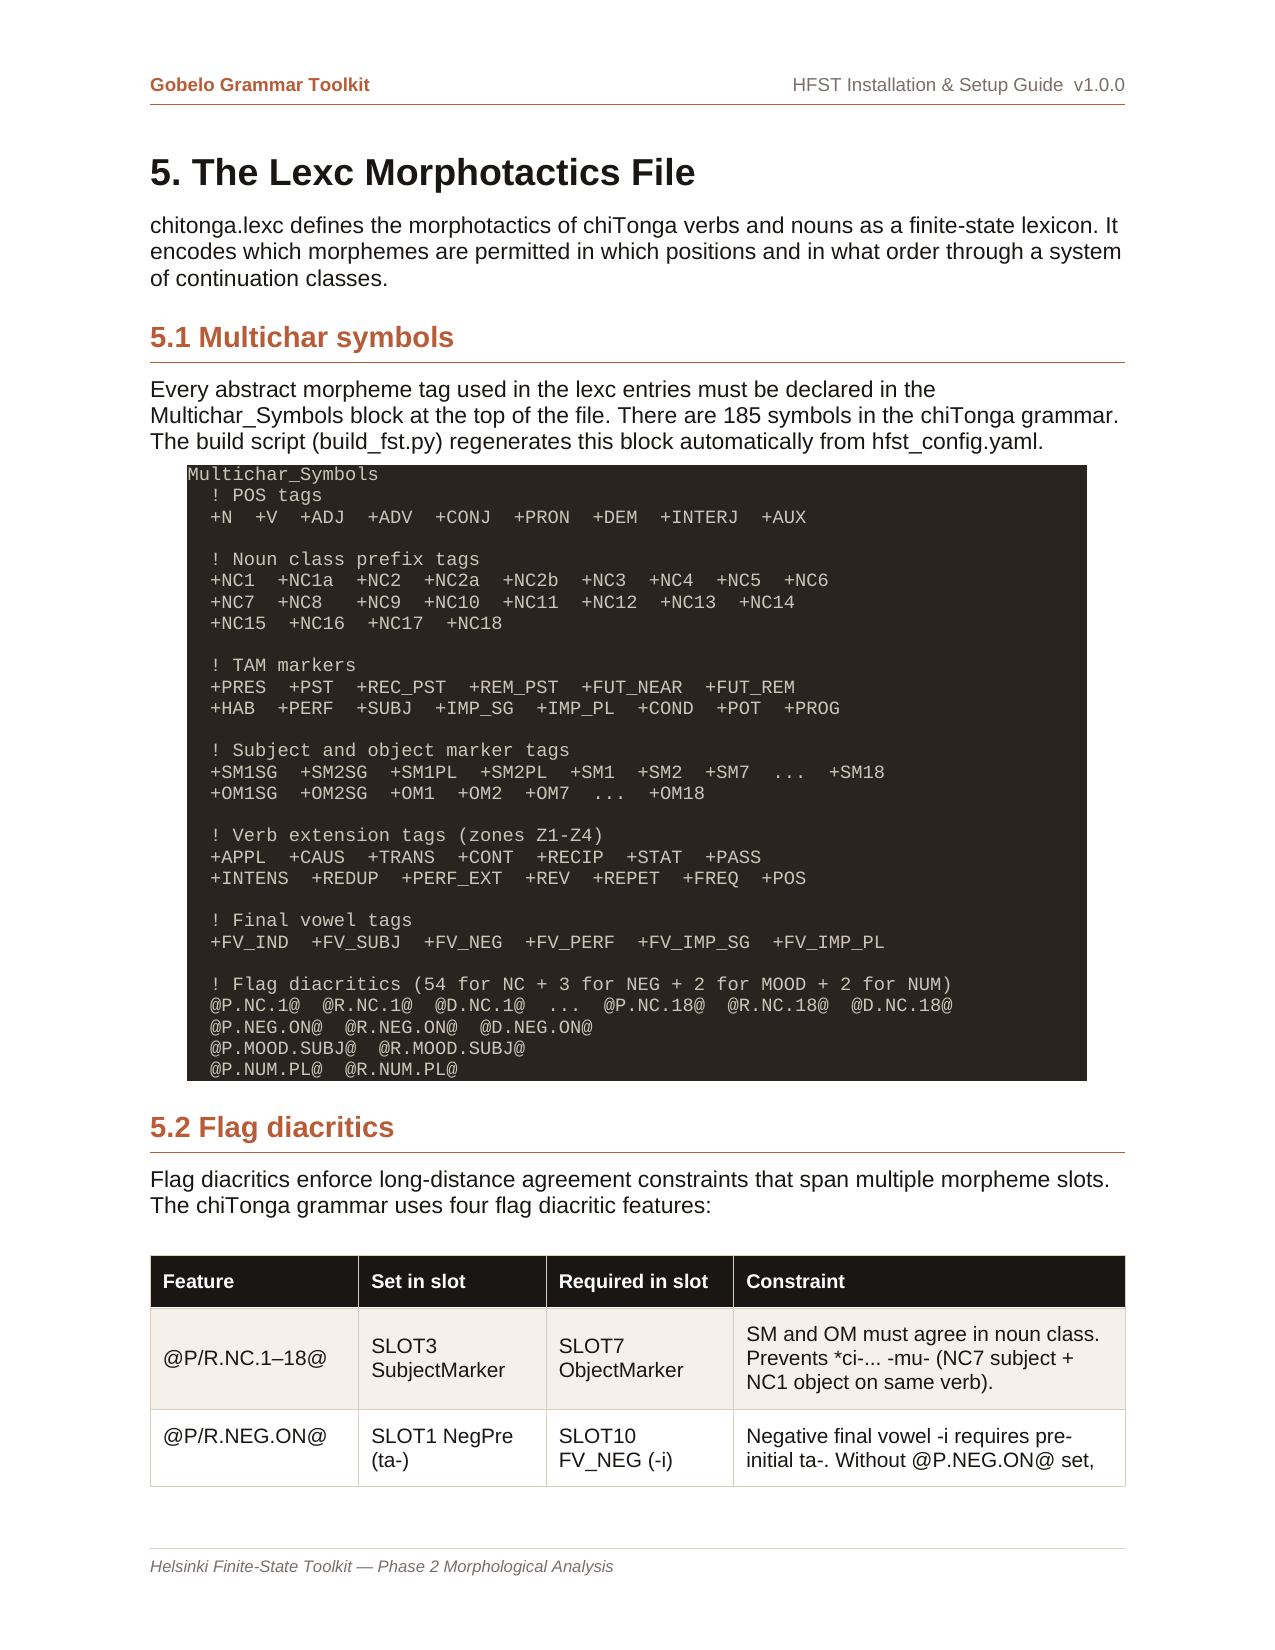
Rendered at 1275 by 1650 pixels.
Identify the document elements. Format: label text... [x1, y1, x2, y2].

text Multichar_Symbols [187, 465, 1087, 486]
table_header Feature [151, 1256, 358, 1307]
text @P.NC.1@ @R.NC.1@ @D.NC.1@ ... @P.NC.18@ @R.NC.18@ @D.NC.18@ [187, 996, 1087, 1017]
table_cell SM and OM must agree in noun class. Prevents *ci-... -mu- (NC7 subject + NC1 object on same verb). [734, 1309, 1125, 1409]
text +INTENS +REDUP +PERF_EXT +REV +REPET +FREQ +POS [187, 869, 1087, 890]
text ! Noun class prefix tags [187, 550, 1087, 571]
table_cell SLOT7 ObjectMarker [547, 1309, 733, 1409]
text Flag diacritics enforce long-distance agreement constraints that span multiple morpheme slots. The chiTonga grammar uses four flag diacritic features: [150, 1166, 1125, 1218]
text chitonga.lexc defines the morphotactics of chiTonga verbs and nouns as a finite-state lexicon. It encodes which morphemes are permitted in which positions and in what order through a system of continuation classes. [150, 212, 1125, 291]
subtitle 5. The Lexc Morphotactics File [150, 150, 1125, 193]
text ! Subject and object marker tags [187, 741, 1087, 762]
text Every abstract morpheme tag used in the lexc entries must be declared in the Multichar_Symbols block at the top of the file. There are 185 symbols in the chiTonga grammar. The build script (build_fst.py) regenerates this block automatically from hfst_config.yaml. [150, 376, 1125, 454]
text ! Final vowel tags [187, 911, 1087, 932]
table_cell SLOT1 NegPre (ta-) [359, 1410, 546, 1486]
text +OM1SG +OM2SG +OM1 +OM2 +OM7 ... +OM18 [187, 784, 1087, 805]
text ! POS tags [187, 486, 1087, 507]
text @P.NUM.PL@ @R.NUM.PL@ [187, 1060, 1087, 1081]
text ! Flag diacritics (54 for NC + 3 for NEG + 2 for MOOD + 2 for NUM) [187, 975, 1087, 996]
table_header Set in slot [359, 1256, 546, 1307]
text +APPL +CAUS +TRANS +CONT +RECIP +STAT +PASS [187, 847, 1087, 869]
table_cell SLOT3 SubjectMarker [359, 1309, 546, 1409]
table_header Constraint [734, 1256, 1125, 1307]
text +N +V +ADJ +ADV +CONJ +PRON +DEM +INTERJ +AUX [187, 507, 1087, 529]
table_cell SLOT10 FV_NEG (-i) [547, 1410, 733, 1486]
text @P.NEG.ON@ @R.NEG.ON@ @D.NEG.ON@ [187, 1017, 1087, 1039]
text ! Verb extension tags (zones Z1-Z4) [187, 826, 1087, 847]
text ! TAM markers [187, 656, 1087, 677]
table_cell Negative final vowel -i requires pre-initial ta-. Without @P.NEG.ON@ set, [734, 1410, 1125, 1486]
table_cell @P/R.NEG.ON@ [151, 1410, 358, 1486]
text +HAB +PERF +SUBJ +IMP_SG +IMP_PL +COND +POT +PROG [187, 699, 1087, 720]
text +NC1 +NC1a +NC2 +NC2a +NC2b +NC3 +NC4 +NC5 +NC6 [187, 571, 1087, 592]
subtitle 5.1 Multichar symbols [150, 320, 1125, 362]
text +NC15 +NC16 +NC17 +NC18 [187, 614, 1087, 635]
text +FV_IND +FV_SUBJ +FV_NEG +FV_PERF +FV_IMP_SG +FV_IMP_PL [187, 932, 1087, 954]
table_header Required in slot [547, 1256, 733, 1307]
table_cell @P/R.NC.1–18@ [151, 1309, 358, 1409]
text @P.MOOD.SUBJ@ @R.MOOD.SUBJ@ [187, 1039, 1087, 1060]
text +NC7 +NC8 +NC9 +NC10 +NC11 +NC12 +NC13 +NC14 [187, 592, 1087, 614]
text +PRES +PST +REC_PST +REM_PST +FUT_NEAR +FUT_REM [187, 677, 1087, 699]
subtitle 5.2 Flag diacritics [150, 1110, 1125, 1152]
text +SM1SG +SM2SG +SM1PL +SM2PL +SM1 +SM2 +SM7 ... +SM18 [187, 762, 1087, 784]
